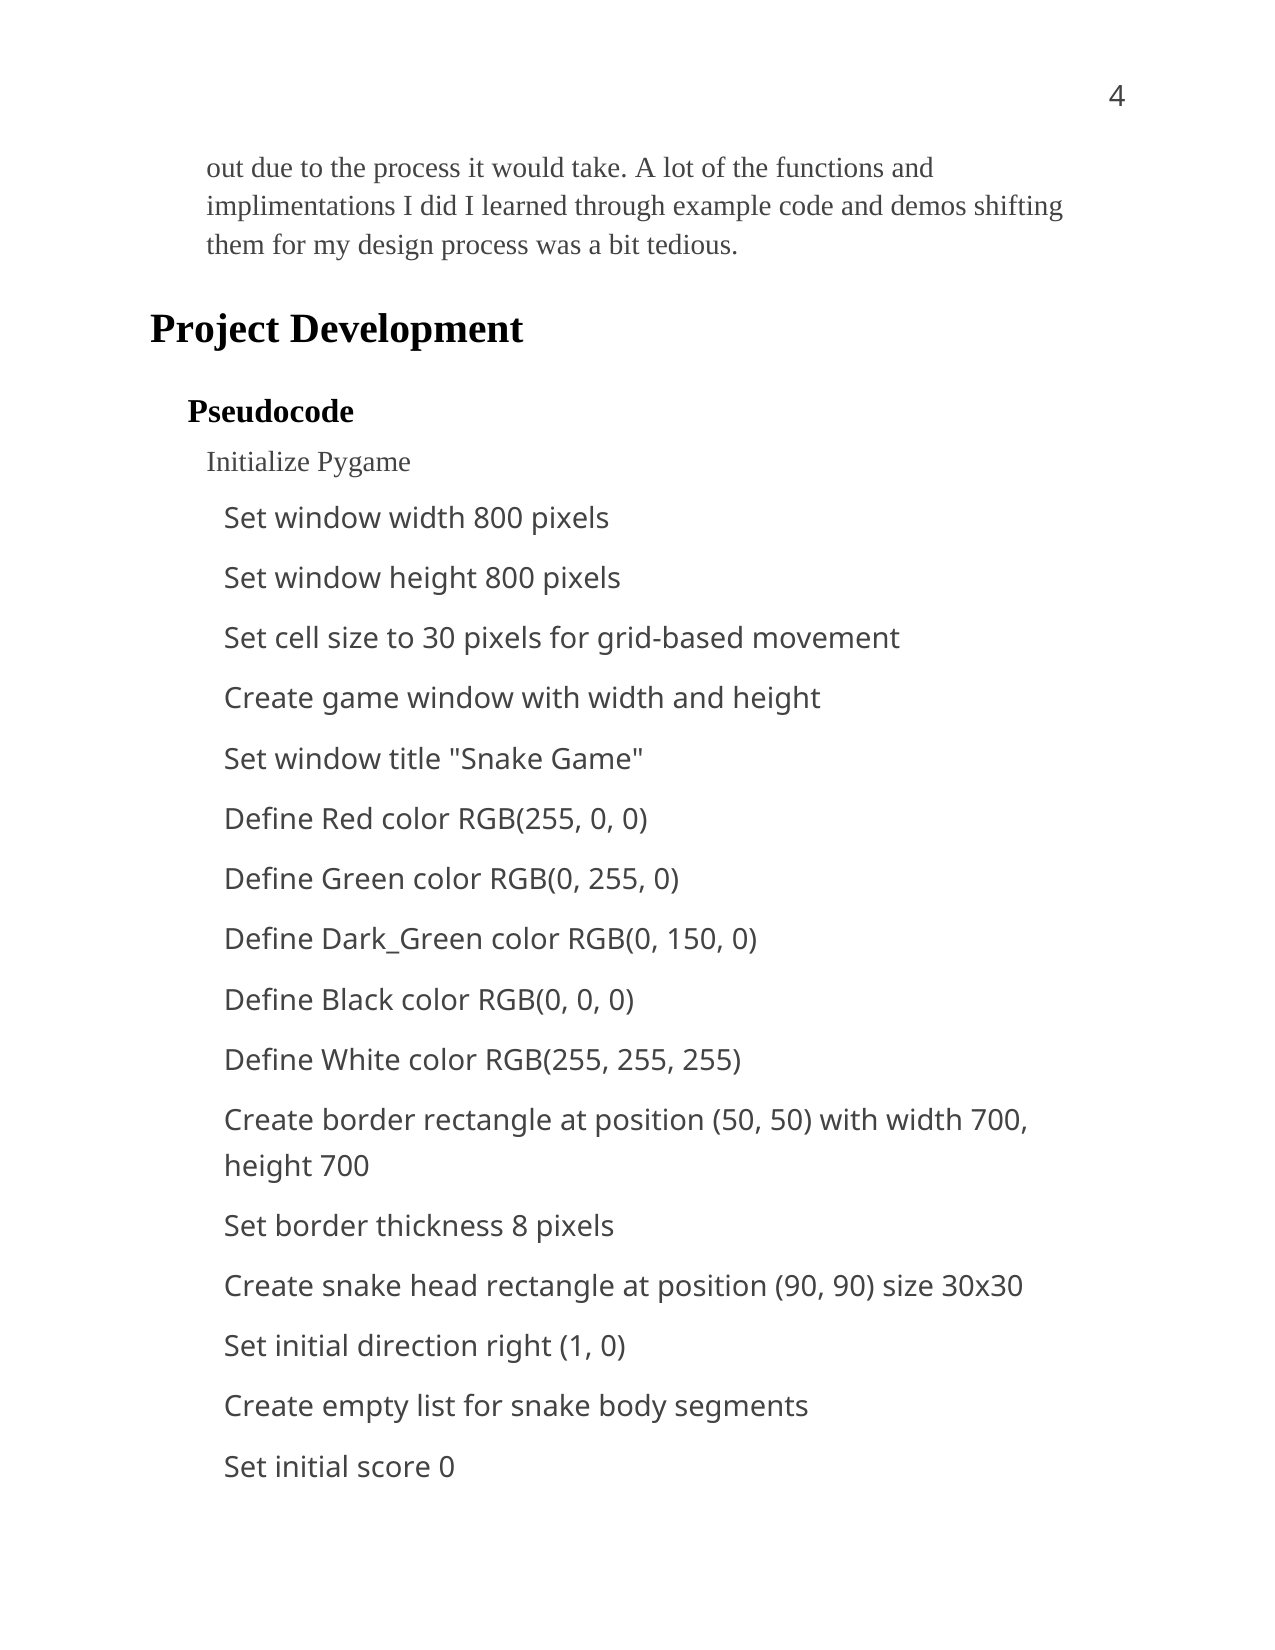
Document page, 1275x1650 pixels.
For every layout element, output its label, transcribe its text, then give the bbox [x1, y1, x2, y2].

list Set window width 800 pixels [194, 497, 1125, 537]
list Set cell size to 30 pixels for grid-based movement [194, 617, 1125, 657]
list Set window height 800 pixels [194, 557, 1125, 597]
list Create empty list for snake body segments [194, 1386, 1125, 1425]
list Define Green color RGB(0, 255, 0) [194, 858, 1125, 898]
subtitle Pseudocode [187, 392, 1125, 430]
list Set window title "Snake Game" [194, 738, 1125, 778]
list Define Black color RGB(0, 0, 0) [194, 979, 1125, 1018]
text Initialize Pygame [206, 444, 1125, 477]
list Set initial score 0 [194, 1446, 1125, 1486]
list Define Red color RGB(255, 0, 0) [194, 798, 1125, 838]
list Create game window with width and height [194, 678, 1125, 717]
list Create border rectangle at position (50, 50) with width 700, height 700 [194, 1099, 1125, 1184]
subtitle Project Development [150, 303, 1125, 351]
list Create snake head rectangle at position (90, 90) size 30x30 [194, 1265, 1125, 1305]
list Define White color RGB(255, 255, 255) [194, 1039, 1125, 1079]
list Set initial direction right (1, 0) [194, 1325, 1125, 1365]
text out due to the process it would take. A lot of the functions and implimentations I did I learned through example code and demos shifting them for my design process was a bit tedious. [206, 150, 1125, 261]
list Define Dark_Green color RGB(0, 150, 0) [194, 918, 1125, 958]
list Set border thickness 8 pixels [194, 1205, 1125, 1245]
